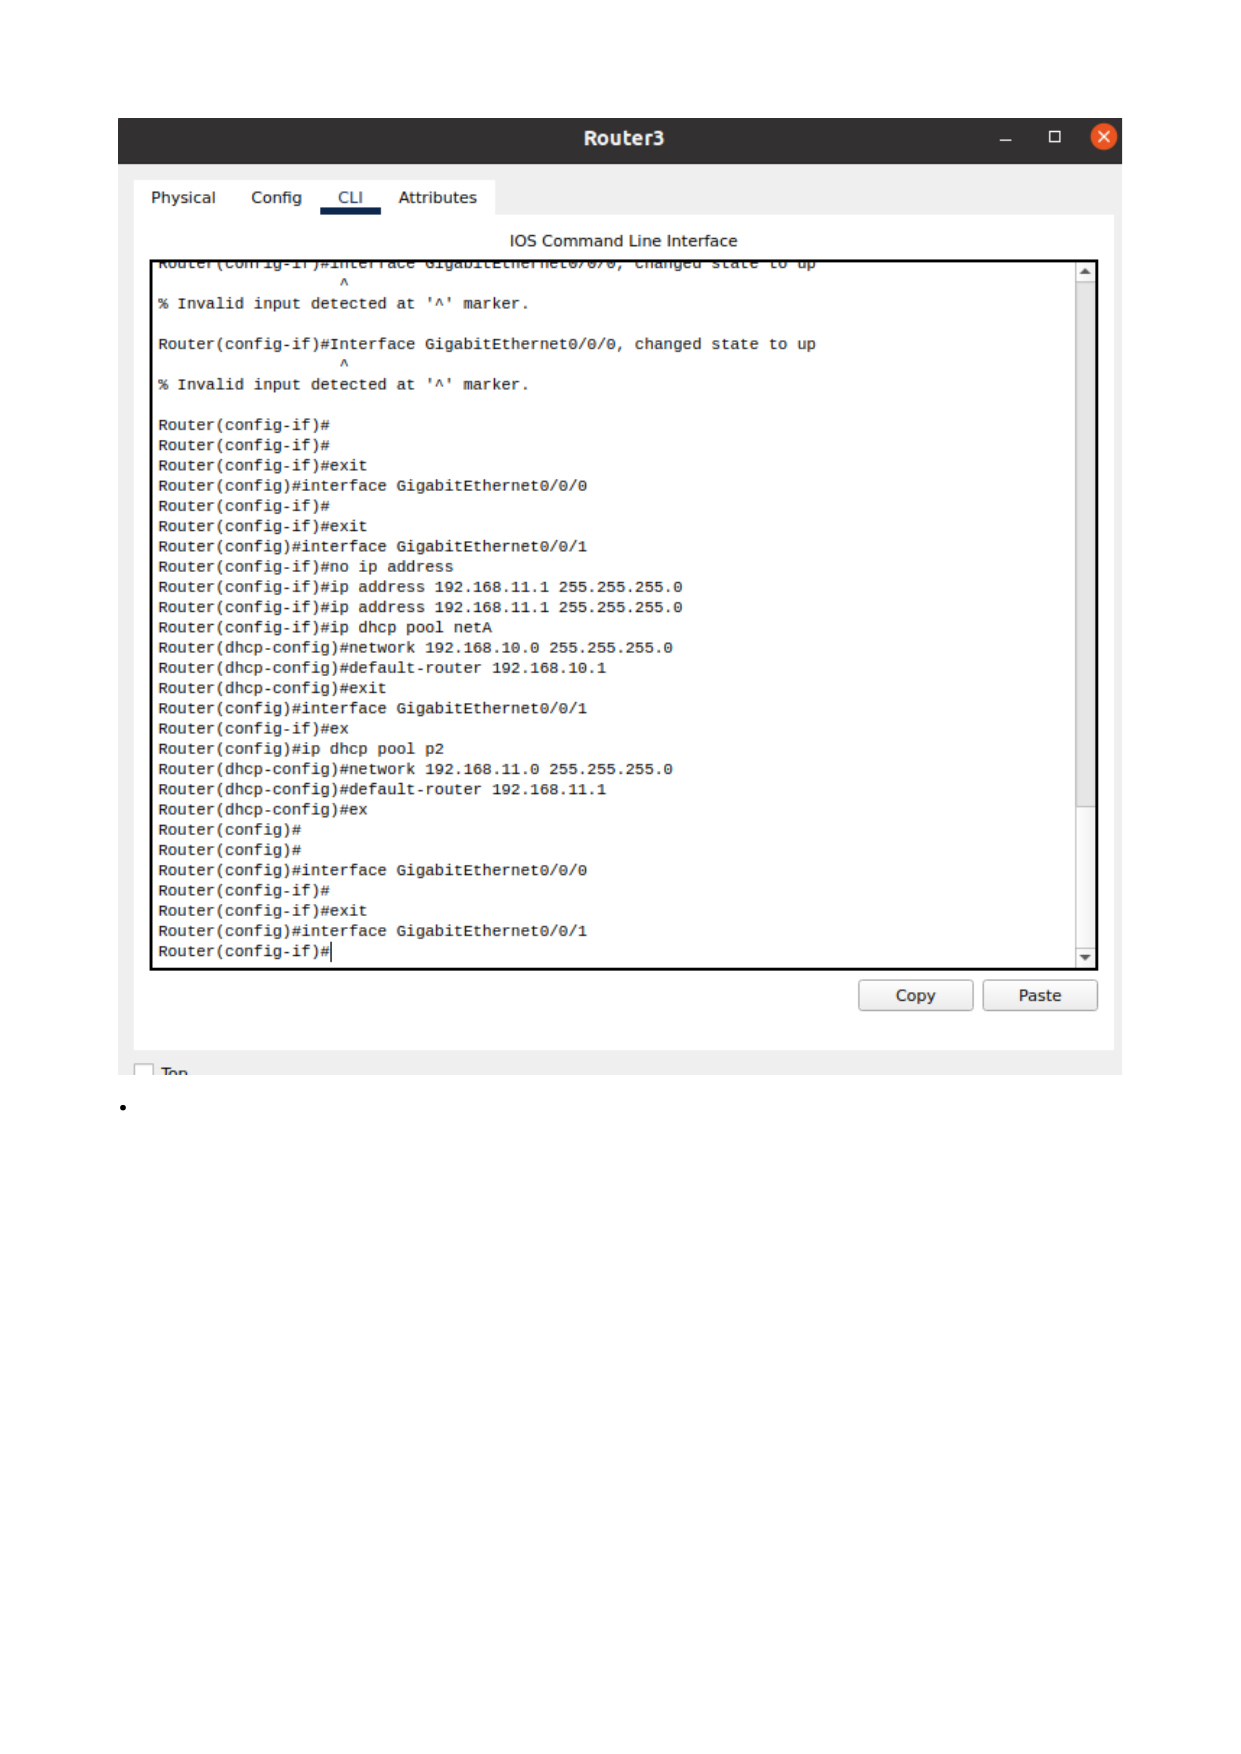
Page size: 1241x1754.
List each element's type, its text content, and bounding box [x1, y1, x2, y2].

text . [118, 1075, 1122, 1120]
picture [118, 118, 1123, 1075]
